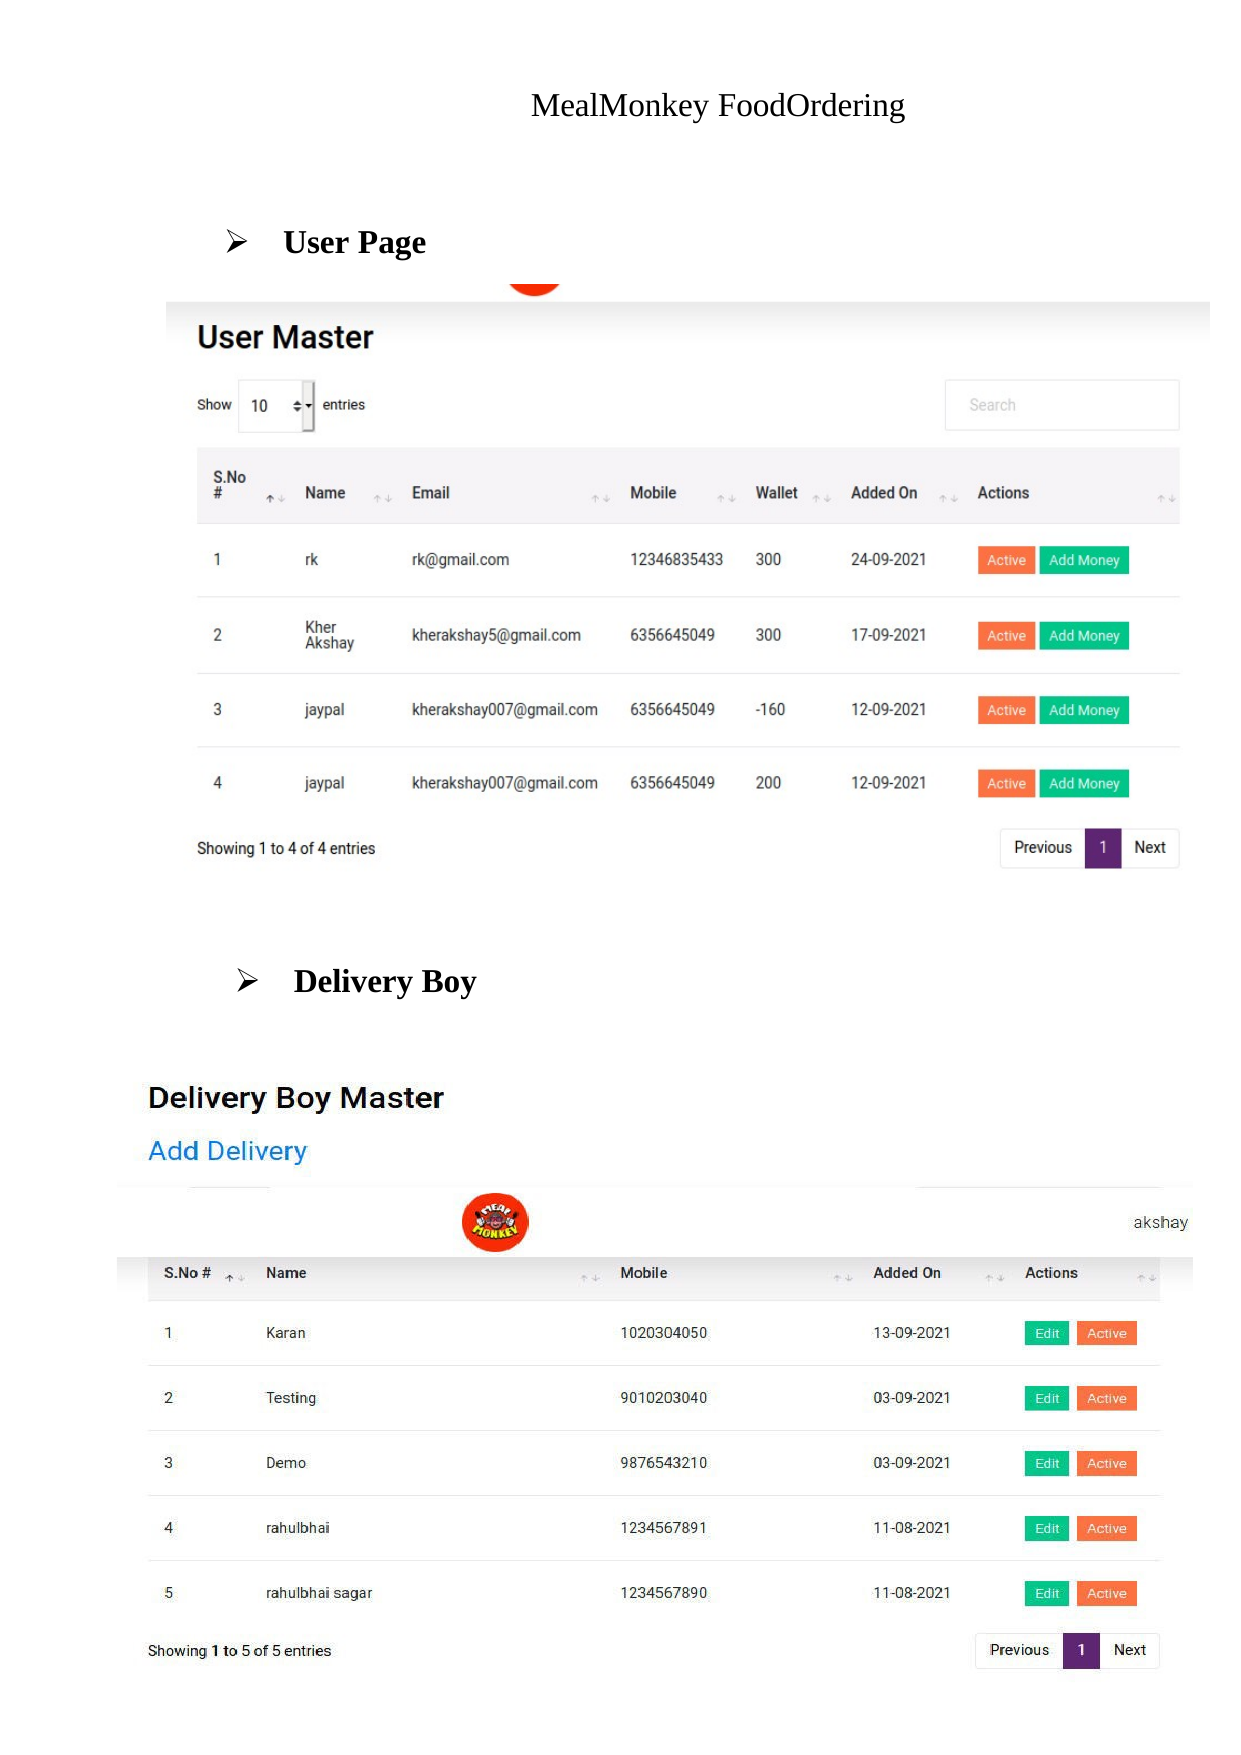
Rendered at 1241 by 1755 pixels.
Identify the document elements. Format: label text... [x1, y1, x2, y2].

list Delivery Boy [234, 961, 1222, 1000]
picture [166, 284, 1210, 903]
list User Page [224, 223, 1222, 261]
picture [116, 1050, 1193, 1699]
